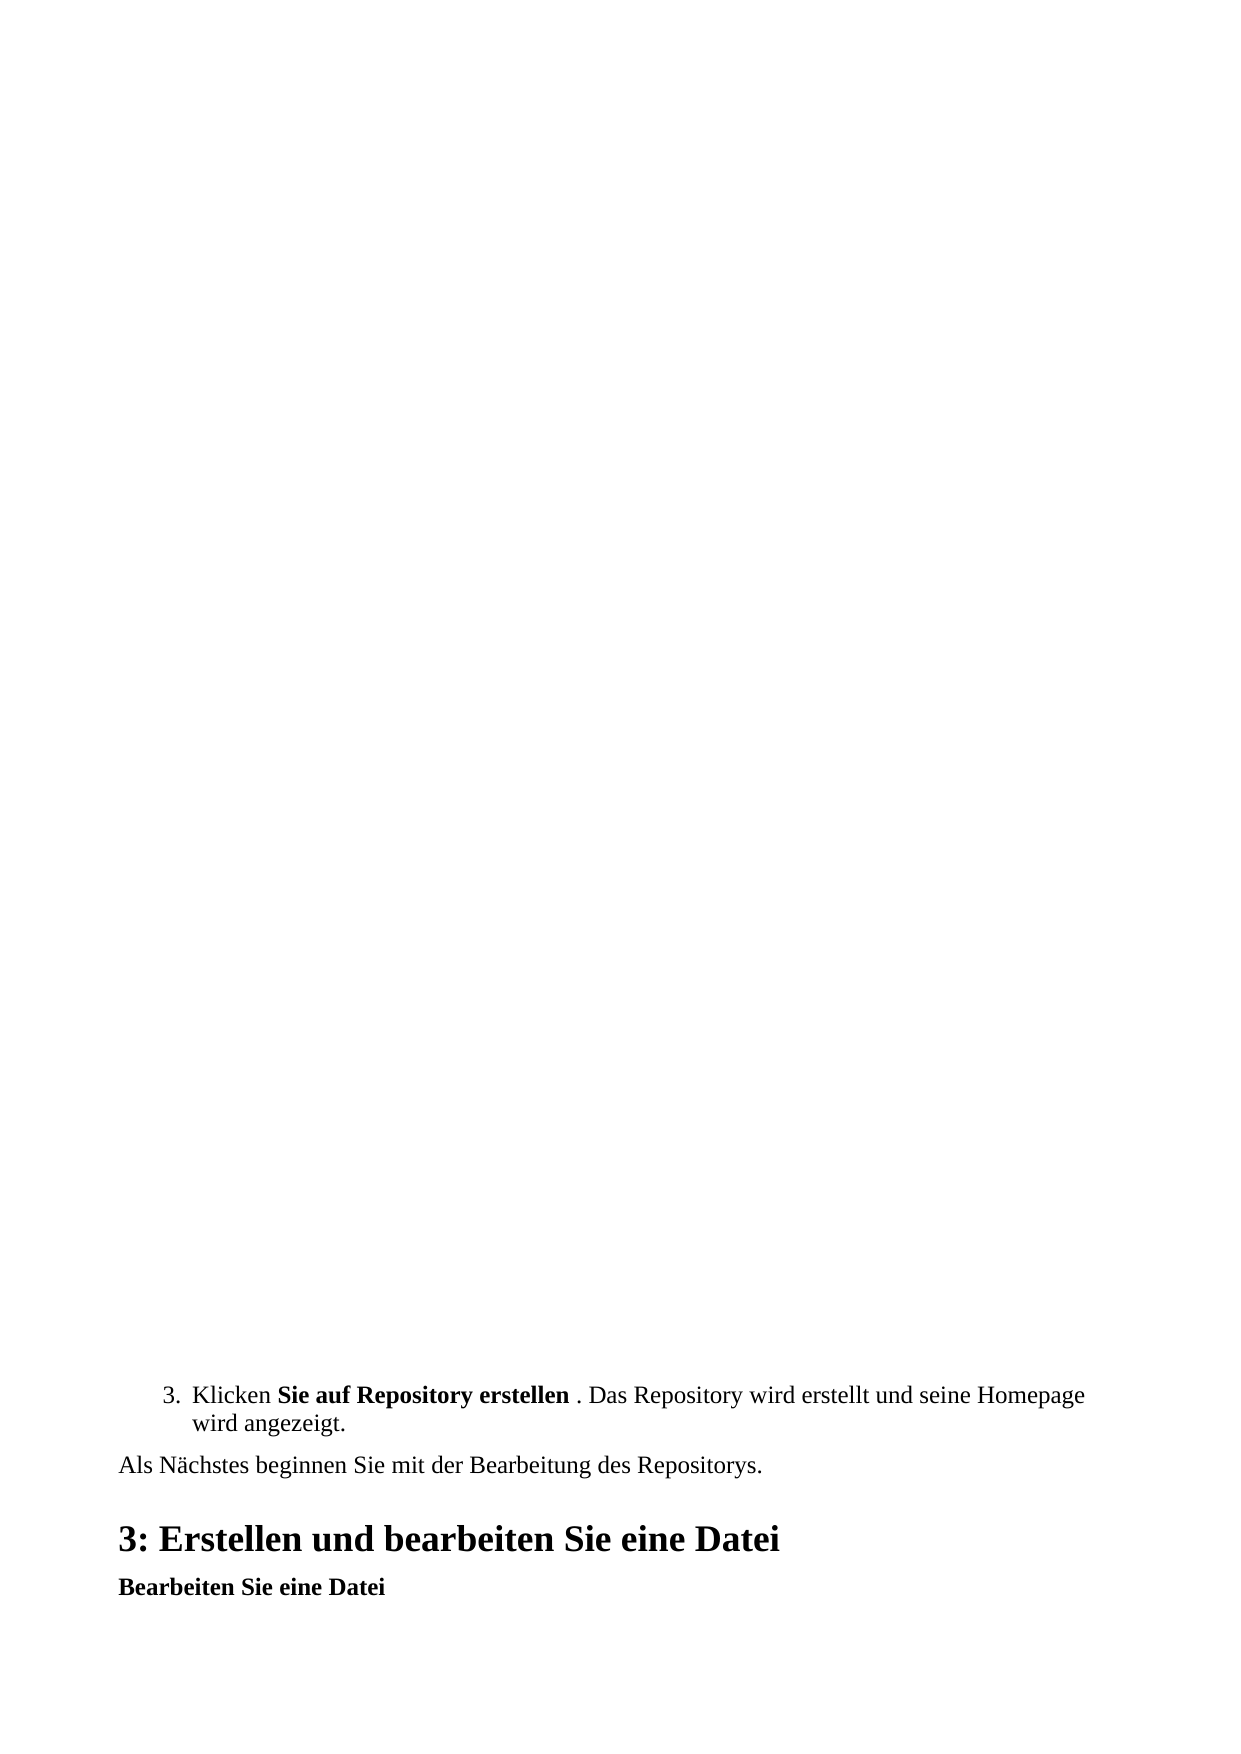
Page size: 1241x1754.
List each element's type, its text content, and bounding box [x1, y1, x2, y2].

text Bearbeiten Sie eine Datei [118, 1572, 1122, 1600]
list Klicken Sie auf Repository erstellen . Das Repository wird erstellt und seine Homepage wird angezeigt. [162, 1380, 1122, 1437]
text Als Nächstes beginnen Sie mit der Bearbeitung des Repositorys. [118, 1450, 1122, 1478]
subtitle 3: Erstellen und bearbeiten Sie eine Datei [118, 1516, 1122, 1559]
